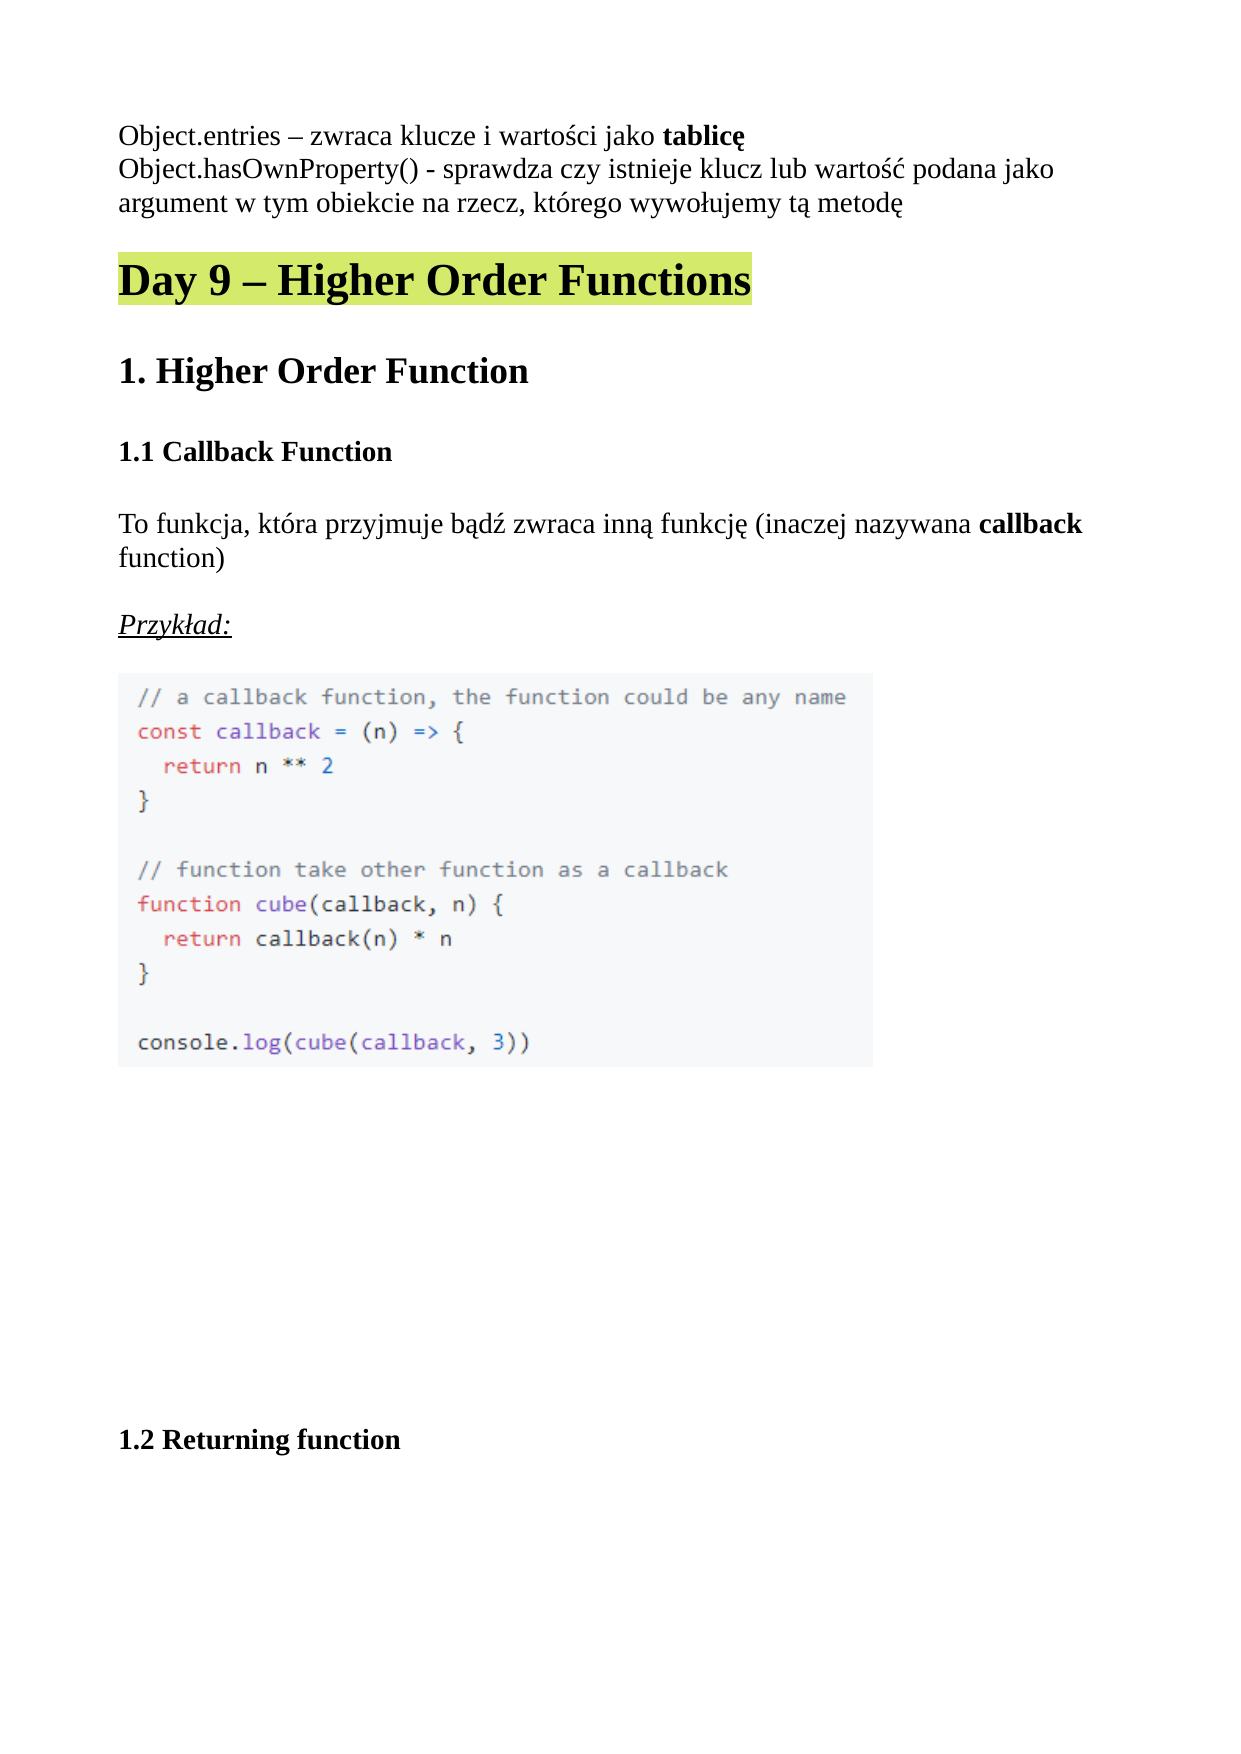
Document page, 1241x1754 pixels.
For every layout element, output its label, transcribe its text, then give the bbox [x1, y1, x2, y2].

text To funkcja, która przyjmuje bądź zwraca inną funkcję (inaczej nazywana callback function) [118, 506, 1122, 573]
text Day 9 – Higher Order Functions [118, 252, 1122, 305]
text Object.entries – zwraca klucze i wartości jako tablicę [118, 118, 1122, 152]
picture [118, 673, 873, 1067]
text Przykład: [118, 607, 1122, 640]
text Object.hasOwnProperty() - sprawdza czy istnieje klucz lub wartość podana jako argument w tym obiekcie na rzecz, którego wywołujemy tą metodę [118, 152, 1122, 219]
text 1.1 Callback Function [118, 434, 1122, 468]
text 1. Higher Order Function [118, 348, 1122, 391]
text 1.2 Returning function [118, 1422, 1122, 1456]
